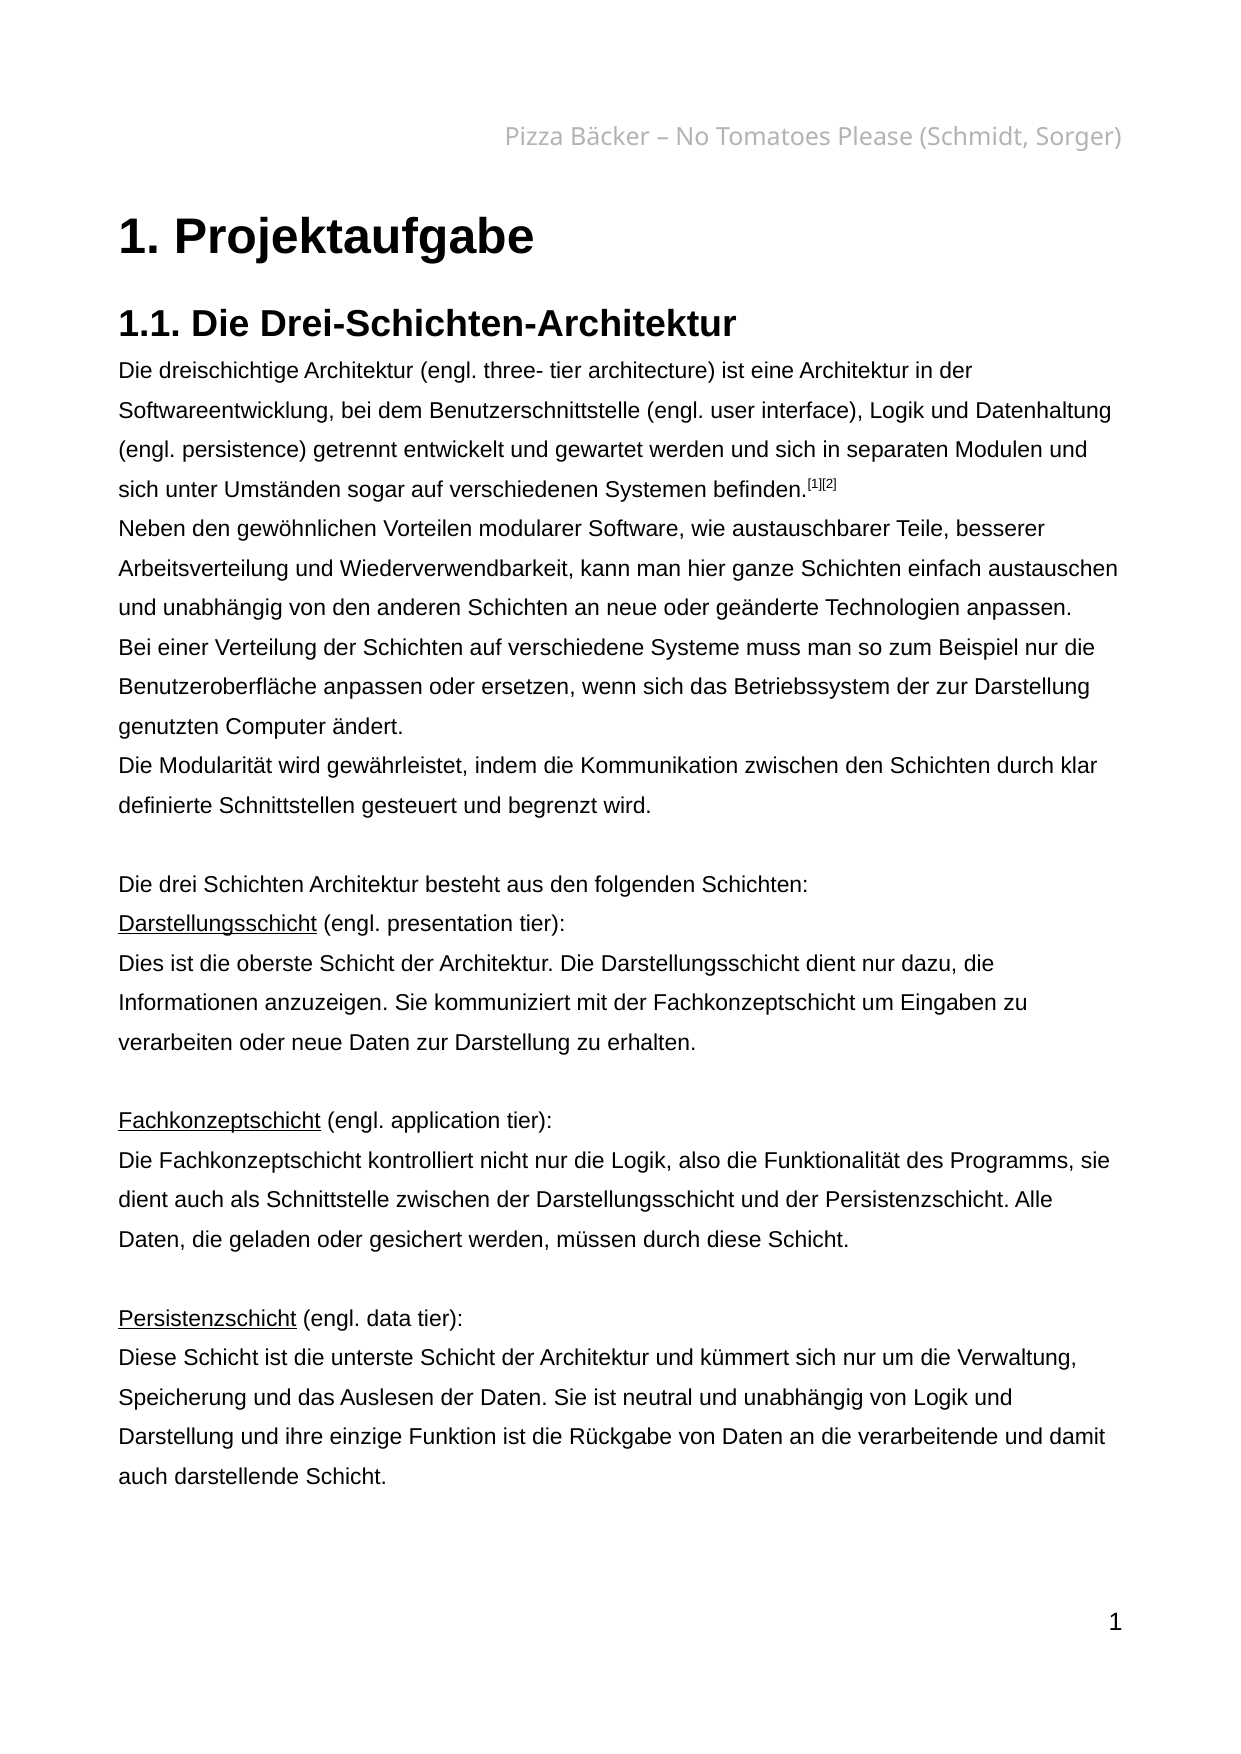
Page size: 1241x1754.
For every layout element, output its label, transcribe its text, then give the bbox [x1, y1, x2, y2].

text Die Modularität wird gewährleistet, indem die Kommunikation zwischen den Schichten durch klar definierte Schnittstellen gesteuert und begrenzt wird. [118, 752, 1122, 818]
text Darstellungsschicht (engl. presentation tier): [118, 910, 1122, 936]
text Bei einer Verteilung der Schichten auf verschiedene Systeme muss man so zum Beispiel nur die Benutzeroberfläche anpassen oder ersetzen, wenn sich das Betriebssystem der zur Darstellung genutzten Computer ändert. [118, 634, 1122, 739]
text Fachkonzeptschicht (engl. application tier): [118, 1107, 1122, 1134]
text Die Fachkonzeptschicht kontrolliert nicht nur die Logik, also die Funktionalität des Programms, sie dient auch als Schnittstelle zwischen der Darstellungsschicht und der Persistenzschicht. Alle Daten, die geladen oder gesichert werden, müssen durch diese Schicht. [118, 1147, 1122, 1252]
text Dies ist die oberste Schicht der Architektur. Die Darstellungsschicht dient nur dazu, die Informationen anzuzeigen. Sie kommuniziert mit der Fachkonzeptschicht um Eingaben zu verarbeiten oder neue Daten zur Darstellung zu erhalten. [118, 949, 1122, 1055]
text Die dreischichtige Architektur (engl. three- tier architecture) ist eine Architektur in der Softwareentwicklung, bei dem Benutzerschnittstelle (engl. user interface), Logik und Datenhaltung (engl. persistence) getrennt entwickelt und gewartet werden und sich in separaten Modulen und sich unter Umständen sogar auf verschiedenen Systemen befinden.[1][2] [118, 357, 1122, 502]
text Diese Schicht ist die unterste Schicht der Architektur und kümmert sich nur um die Verwaltung, Speicherung und das Auslesen der Daten. Sie ist neutral und unabhängig von Logik und Darstellung und ihre einzige Funktion ist die Rückgabe von Daten an die verarbeitende und damit auch darstellende Schicht. [118, 1344, 1122, 1489]
text Die drei Schichten Architektur besteht aus den folgenden Schichten: [118, 871, 1122, 897]
subtitle 1.1. Die Drei-Schichten-Architektur [118, 302, 1122, 345]
text Persistenzschicht (engl. data tier): [118, 1305, 1122, 1331]
subtitle 1. Projektaufgabe [118, 207, 1122, 264]
text Neben den gewöhnlichen Vorteilen modularer Software, wie austauschbarer Teile, besserer Arbeitsverteilung und Wiederverwendbarkeit, kann man hier ganze Schichten einfach austauschen und unabhängig von den anderen Schichten an neue oder geänderte Technologien anpassen. [118, 515, 1122, 621]
